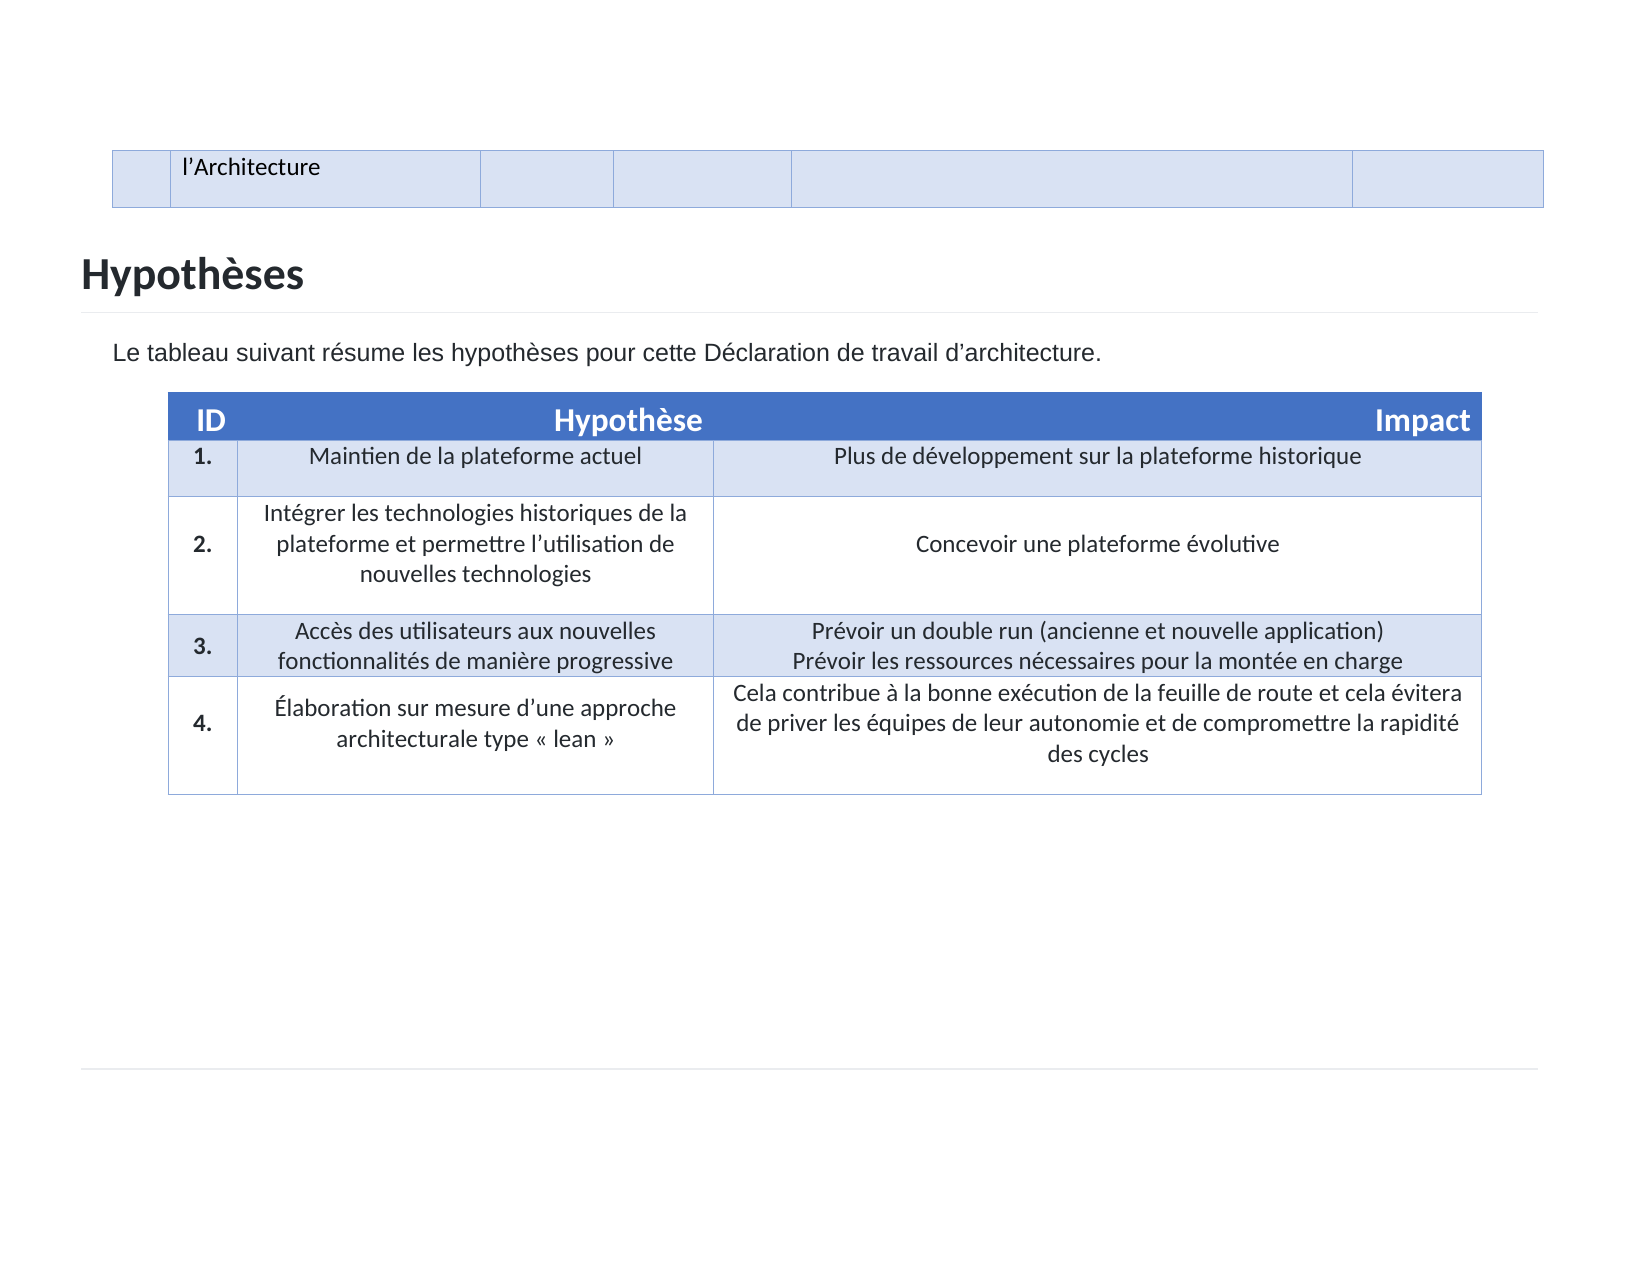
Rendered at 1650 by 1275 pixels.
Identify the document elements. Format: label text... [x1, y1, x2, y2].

text Le tableau suivant résume les hypothèses pour cette Déclaration de travail d’architecture. [112, 338, 1538, 367]
table_cell 2. [169, 497, 237, 614]
table_header ID [169, 393, 237, 440]
table_cell Maintien de la plateforme actuel [238, 441, 713, 496]
table_cell Élaboration sur mesure d’une approche architecturale type « lean » [238, 677, 713, 793]
table_cell [113, 151, 170, 207]
table_cell Accès des utilisateurs aux nouvelles fonctionnalités de manière progressive [238, 615, 713, 676]
table_cell [1353, 151, 1543, 207]
table_cell [792, 151, 1352, 207]
table_cell Prévoir un double run (ancienne et nouvelle application) Prévoir les ressources nécessaires pour la montée en charge [714, 615, 1481, 676]
table_cell Intégrer les technologies historiques de la plateforme et permettre l’utilisation de nouvelles technologies [238, 497, 713, 614]
table_cell 3. [169, 615, 237, 676]
table_header Impact [714, 393, 1481, 440]
table_cell [481, 151, 613, 207]
table_cell [614, 151, 791, 207]
table_cell l’Architecture [171, 151, 480, 207]
table_cell 4. [169, 677, 237, 793]
table_cell 1. [169, 441, 237, 496]
table_cell Plus de développement sur la plateforme historique [714, 441, 1481, 496]
table_cell Cela contribue à la bonne exécution de la feuille de route et cela évitera de priver les équipes de leur autonomie et de compromettre la rapidité des cycles [714, 677, 1481, 793]
table_header Hypothèse [237, 393, 714, 440]
subtitle Hypothèses [81, 245, 1538, 312]
table_cell Concevoir une plateforme évolutive [714, 497, 1481, 614]
